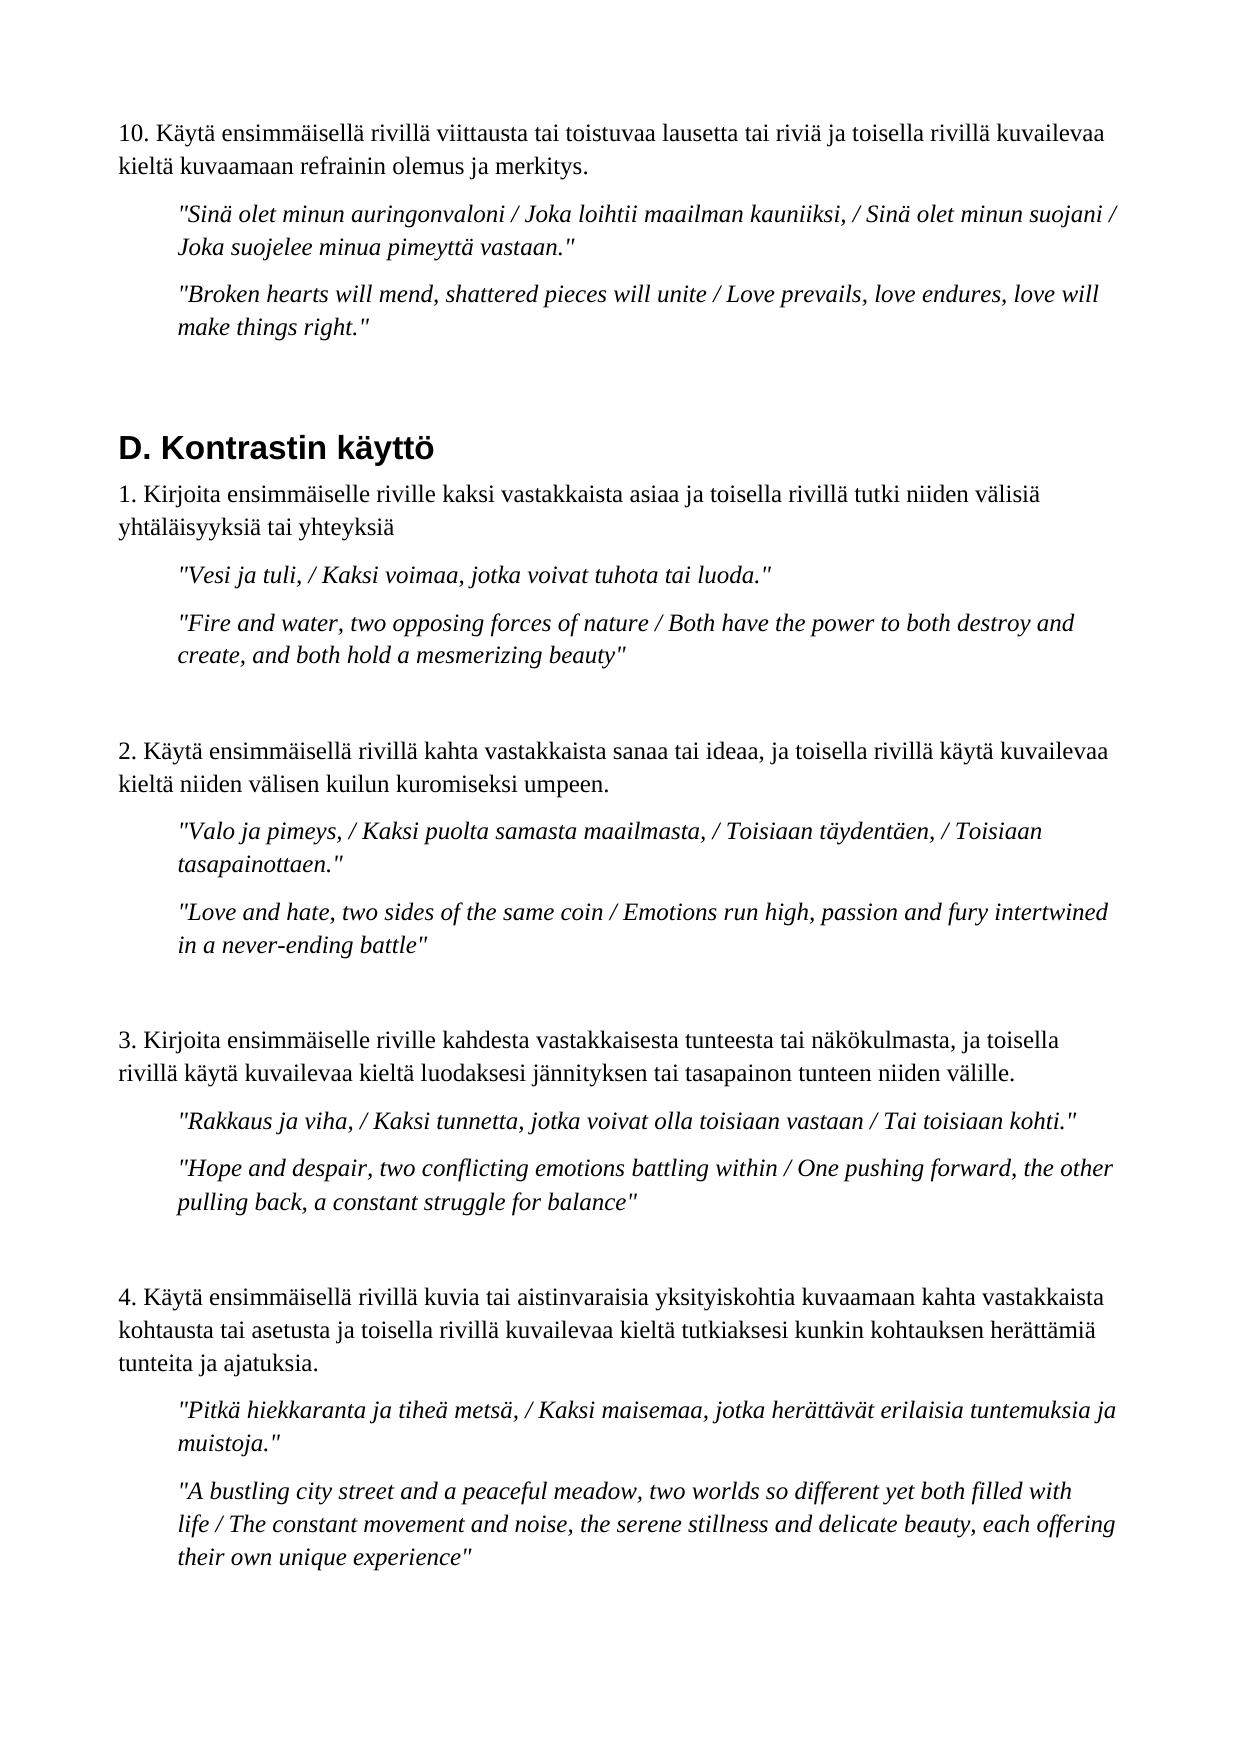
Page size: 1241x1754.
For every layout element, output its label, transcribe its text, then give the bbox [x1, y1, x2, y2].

text "Broken hearts will mend, shattered pieces will unite / Love prevails, love endures, love will make things right." [177, 279, 1122, 341]
text "Sinä olet minun auringonvaloni / Joka loihtii maailman kauniiksi, / Sinä olet minun suojani / Joka suojelee minua pimeyttä vastaan." [177, 199, 1122, 261]
text 3. Kirjoita ensimmäiselle riville kahdesta vastakkaisesta tunteesta tai näkökulmasta, ja toisella rivillä käytä kuvailevaa kieltä luodaksesi jännityksen tai tasapainon tunteen niiden välille. [118, 1025, 1122, 1087]
text 4. Käytä ensimmäisellä rivillä kuvia tai aistinvaraisia yksityiskohtia kuvaamaan kahta vastakkaista kohtausta tai asetusta ja toisella rivillä kuvailevaa kieltä tutkiaksesi kunkin kohtauksen herättämiä tunteita ja ajatuksia. [118, 1282, 1122, 1377]
subtitle D. Kontrastin käyttö [118, 428, 1122, 467]
text "Hope and despair, two conflicting emotions battling within / One pushing forward, the other pulling back, a constant struggle for balance" [177, 1153, 1122, 1215]
text 10. Käytä ensimmäisellä rivillä viittausta tai toistuvaa lausetta tai riviä ja toisella rivillä kuvailevaa kieltä kuvaamaan refrainin olemus ja merkitys. [118, 118, 1122, 180]
text "Pitkä hiekkaranta ja tiheä metsä, / Kaksi maisemaa, jotka herättävät erilaisia tuntemuksia ja muistoja." [177, 1395, 1122, 1457]
text "Rakkaus ja viha, / Kaksi tunnetta, jotka voivat olla toisiaan vastaan / Tai toisiaan kohti." [177, 1106, 1122, 1135]
text "Valo ja pimeys, / Kaksi puolta samasta maailmasta, / Toisiaan täydentäen, / Toisiaan tasapainottaen." [177, 816, 1122, 878]
text "Vesi ja tuli, / Kaksi voimaa, jotka voivat tuhota tai luoda." [177, 560, 1122, 589]
text 1. Kirjoita ensimmäiselle riville kaksi vastakkaista asiaa ja toisella rivillä tutki niiden välisiä yhtäläisyyksiä tai yhteyksiä [118, 479, 1122, 541]
text "Fire and water, two opposing forces of nature / Both have the power to both destroy and create, and both hold a mesmerizing beauty" [177, 608, 1122, 669]
text "A bustling city street and a peaceful meadow, two worlds so different yet both filled with life / The constant movement and noise, the serene stillness and delicate beauty, each offering their own unique experience" [177, 1476, 1122, 1571]
text "Love and hate, two sides of the same coin / Emotions run high, passion and fury intertwined in a never-ending battle" [177, 897, 1122, 959]
text 2. Käytä ensimmäisellä rivillä kahta vastakkaista sanaa tai ideaa, ja toisella rivillä käytä kuvailevaa kieltä niiden välisen kuilun kuromiseksi umpeen. [118, 736, 1122, 798]
